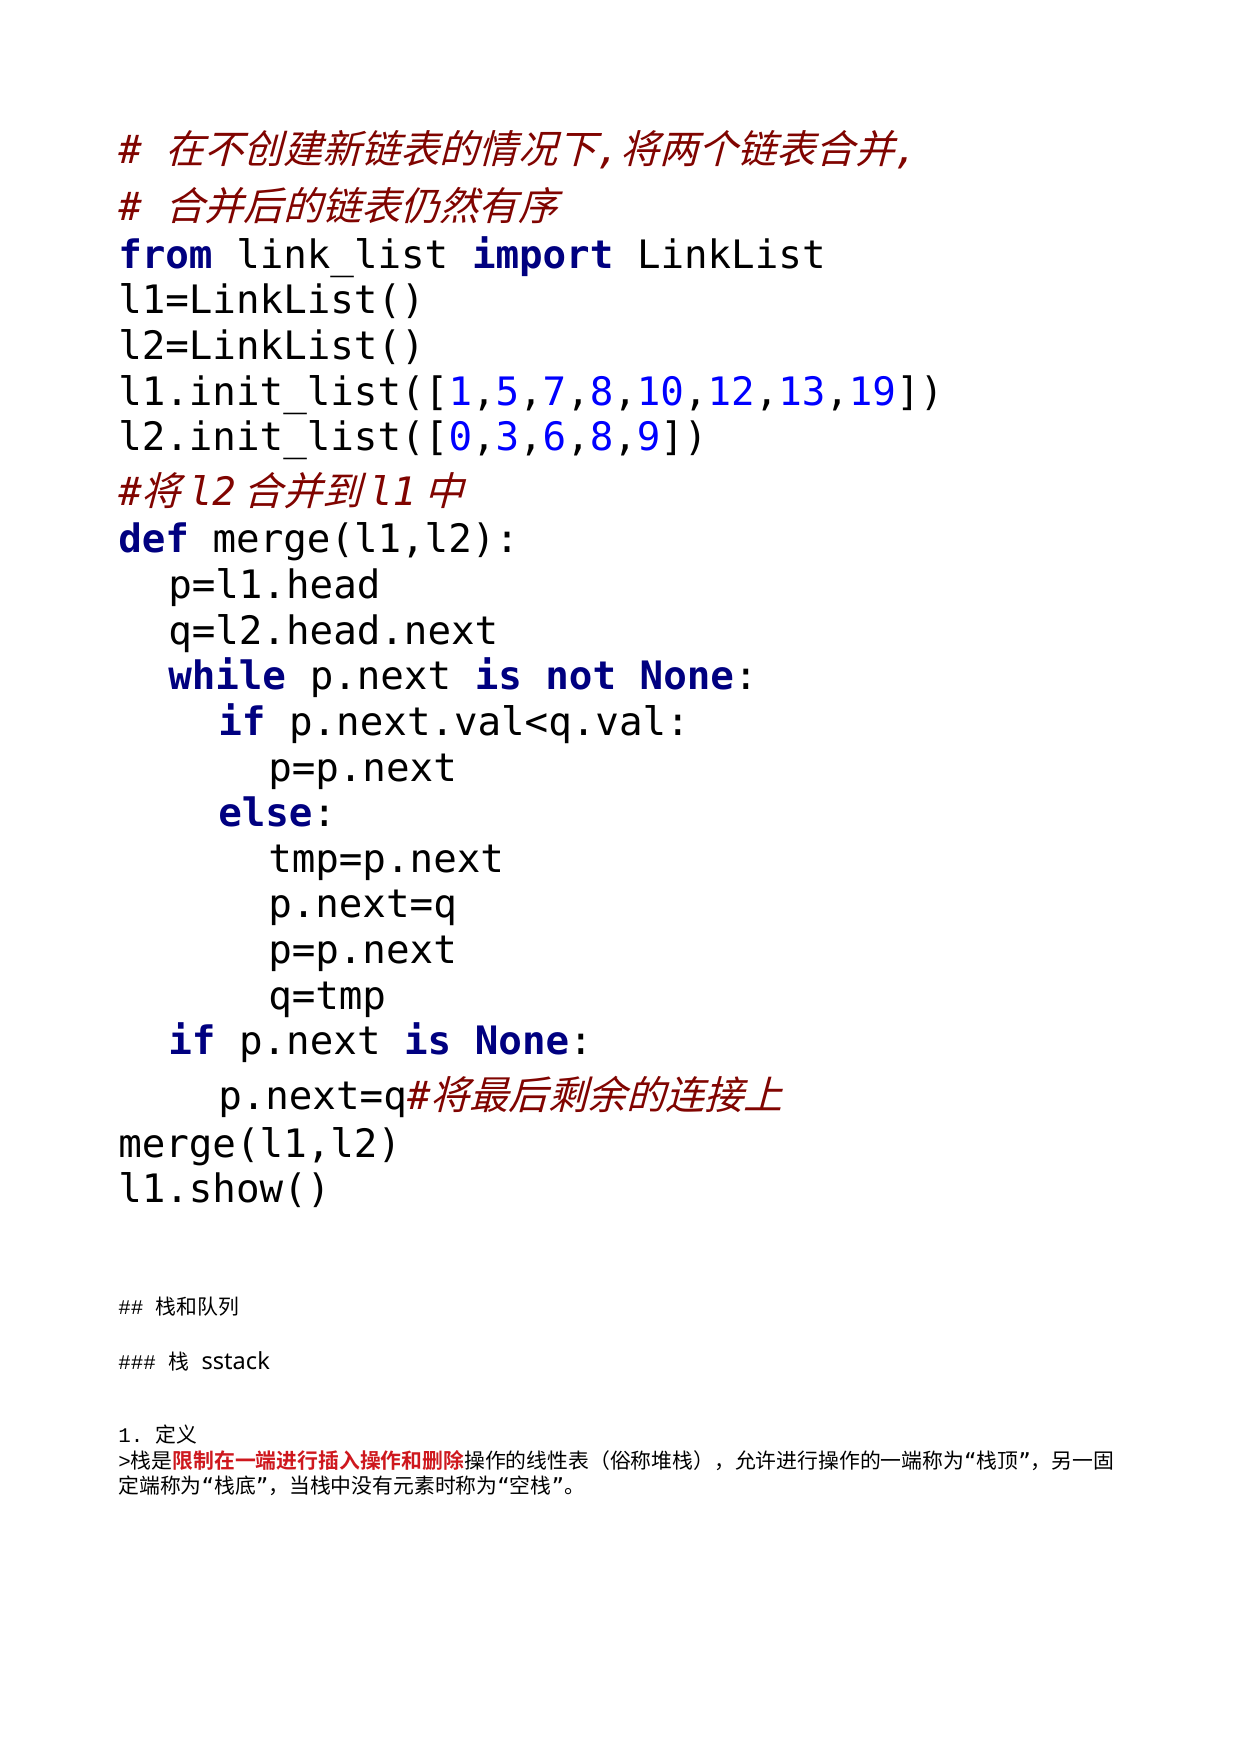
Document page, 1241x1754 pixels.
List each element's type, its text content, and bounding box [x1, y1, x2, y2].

text l1.init_list([1,5,7,8,10,12,13,19]) [118, 368, 1122, 414]
text else: [118, 790, 1122, 836]
text 1. 定义 [118, 1423, 1122, 1449]
text p=l1.head [118, 562, 1122, 608]
text q=tmp [118, 973, 1122, 1018]
text merge(l1,l2) [118, 1121, 1122, 1166]
text ## 栈和队列 [118, 1295, 1122, 1320]
text # 合并后的链表仍然有序 [118, 175, 1122, 232]
text l2=LinkList() [118, 323, 1122, 368]
text if p.next.val<q.val: [118, 699, 1122, 745]
text l1.show() [118, 1166, 1122, 1212]
text p.next=q#将最后剩余的连接上 [118, 1064, 1122, 1121]
text def merge(l1,l2): [118, 517, 1122, 562]
text l1=LinkList() [118, 277, 1122, 323]
text q=l2.head.next [118, 608, 1122, 653]
text >栈是限制在一端进行插入操作和删除操作的线性表（俗称堆栈），允许进行操作的一端称为“栈顶”，另一固定端称为“栈底”，当栈中没有元素时称为“空栈”。 [118, 1449, 1122, 1499]
text if p.next is None: [118, 1018, 1122, 1064]
text # 在不创建新链表的情况下,将两个链表合并, [118, 118, 1122, 175]
text p=p.next [118, 927, 1122, 973]
text tmp=p.next [118, 836, 1122, 882]
text #将l2合并到l1中 [118, 460, 1122, 517]
text l2.init_list([0,3,6,8,9]) [118, 414, 1122, 460]
text ### 栈 sstack [118, 1344, 1122, 1376]
text p=p.next [118, 745, 1122, 790]
text from link_list import LinkList [118, 232, 1122, 277]
text while p.next is not None: [118, 653, 1122, 699]
text p.next=q [118, 882, 1122, 927]
